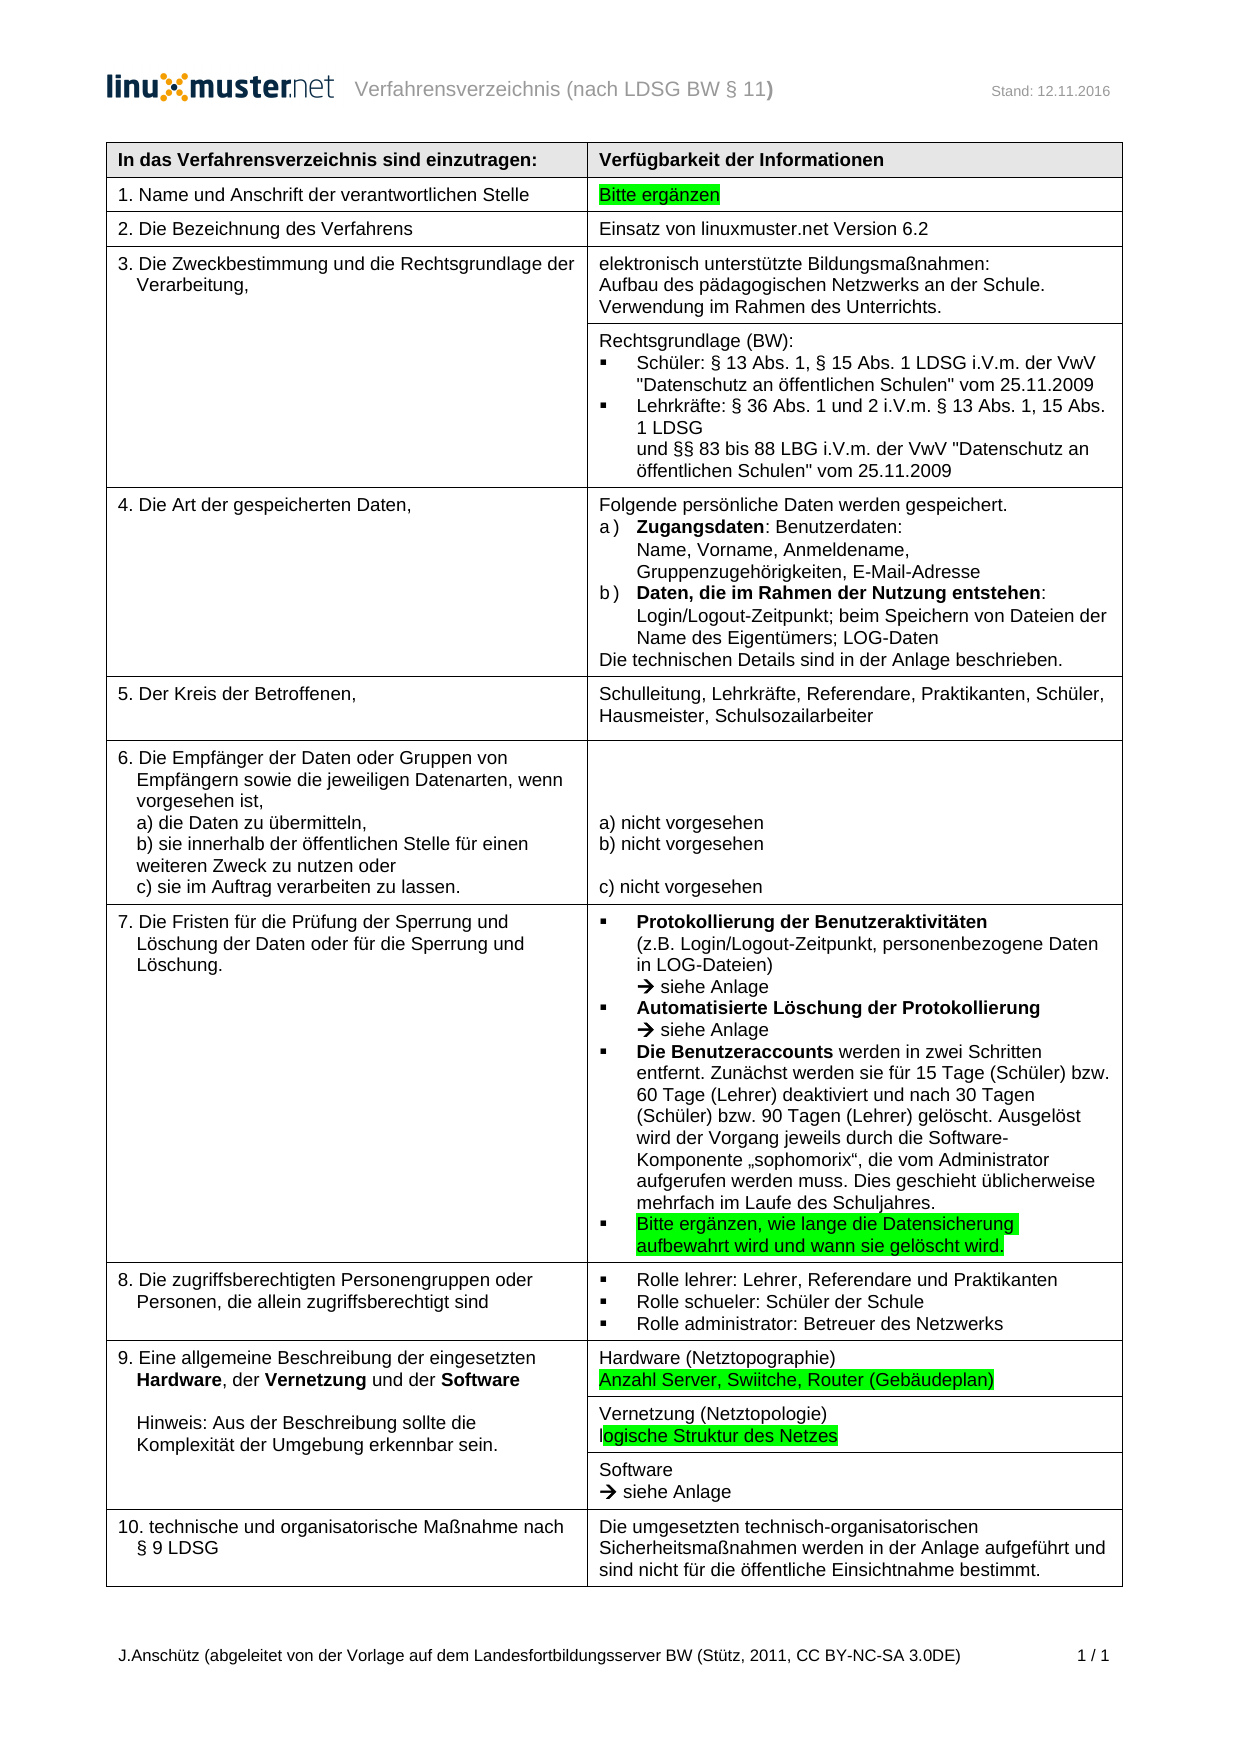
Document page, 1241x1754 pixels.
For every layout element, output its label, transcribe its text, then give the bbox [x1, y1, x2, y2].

table_cell Rolle lehrer: Lehrer, Referendare und Praktikanten Rolle schueler: Schüler der Schule Rolle administrator: Betreuer des Netzwerks [588, 1263, 1122, 1340]
picture [97, 64, 344, 108]
table_cell Einsatz von linuxmuster.net Version 6.2 [588, 212, 1122, 246]
table_cell 7. Die Fristen für die Prüfung der Sperrung und Löschung der Daten oder für die Sperrung und Löschung. [107, 905, 587, 1262]
table_cell Rechtsgrundlage (BW): Schüler: § 13 Abs. 1, § 15 Abs. 1 LDSG i.V.m. der VwV "Datenschutz an öffentlichen Schulen" vom 25.11.2009 Lehrkräfte: § 36 Abs. 1 und 2 i.V.m. § 13 Abs. 1, 15 Abs. 1 LDSG und §§ 83 bis 88 LBG i.V.m. der VwV "Datenschutz an öffentlichen Schulen" vom 25.11.2009 [588, 324, 1122, 487]
table_cell Software  siehe Anlage [588, 1453, 1122, 1508]
table_cell Protokollierung der Benutzeraktivitäten (z.B. Login/Logout-Zeitpunkt, personenbezogene Daten in LOG-Dateien)  siehe Anlage Automatisierte Löschung der Protokollierung  siehe Anlage Die Benutzeraccounts werden in zwei Schritten entfernt. Zunächst werden sie für 15 Tage (Schüler) bzw. 60 Tage (Lehrer) deaktiviert und nach 30 Tagen (Schüler) bzw. 90 Tagen (Lehrer) gelöscht. Ausgelöst wird der Vorgang jeweils durch die Software-Komponente „sophomorix“, die vom Administrator aufgerufen werden muss. Dies geschieht üblicherweise mehrfach im Laufe des Schuljahres. Bitte ergänzen, wie lange die Datensicherung aufbewahrt wird und wann sie gelöscht wird. [588, 905, 1122, 1262]
table_cell Hardware (Netztopographie) Anzahl Server, Swiitche, Router (Gebäudeplan) [588, 1341, 1122, 1396]
table_cell 1. Name und Anschrift der verantwortlichen Stelle [107, 178, 587, 211]
table_cell 10. technische und organisatorische Maßnahme nach § 9 LDSG [107, 1510, 587, 1586]
table_cell Vernetzung (Netztopologie) logische Struktur des Netzes [588, 1397, 1122, 1452]
table_cell Folgende persönliche Daten werden gespeichert. Zugangsdaten: Benutzerdaten: Name, Vorname, Anmeldename, Gruppenzugehörigkeiten, E-Mail-Adresse Daten, die im Rahmen der Nutzung entstehen: Login/Logout-Zeitpunkt; beim Speichern von Dateien der Name des Eigentümers; LOG-Daten Die technischen Details sind in der Anlage beschrieben. [588, 488, 1122, 676]
table_cell Schulleitung, Lehrkräfte, Referendare, Praktikanten, Schüler, Hausmeister, Schulsozailarbeiter [588, 677, 1122, 740]
table_cell 4. Die Art der gespeicherten Daten, [107, 488, 587, 676]
table_cell Die umgesetzten technisch-organisatorischen Sicherheitsmaßnahmen werden in der Anlage aufgeführt und sind nicht für die öffentliche Einsichtnahme bestimmt. [588, 1510, 1122, 1586]
table_header Verfügbarkeit der Informationen [588, 143, 1122, 177]
table_cell 5. Der Kreis der Betroffenen, [107, 677, 587, 740]
table_cell 3. Die Zweckbestimmung und die Rechtsgrundlage der Verarbeitung, [107, 247, 587, 487]
table_cell 9. Eine allgemeine Beschreibung der eingesetzten Hardware, der Vernetzung und der Software Hinweis: Aus der Beschreibung sollte die Komplexität der Umgebung erkennbar sein. [107, 1341, 587, 1508]
table_cell a) nicht vorgesehen b) nicht vorgesehen c) nicht vorgesehen [588, 741, 1122, 904]
table_cell Bitte ergänzen [588, 178, 1122, 211]
table_cell elektronisch unterstützte Bildungsmaßnahmen: Aufbau des pädagogischen Netzwerks an der Schule. Verwendung im Rahmen des Unterrichts. [588, 247, 1122, 323]
table_cell 6. Die Empfänger der Daten oder Gruppen von Empfängern sowie die jeweiligen Datenarten, wenn vorgesehen ist, a) die Daten zu übermitteln, b) sie innerhalb der öffentlichen Stelle für einen weiteren Zweck zu nutzen oder c) sie im Auftrag verarbeiten zu lassen. [107, 741, 587, 904]
table_cell 2. Die Bezeichnung des Verfahrens [107, 212, 587, 246]
table_header In das Verfahrensverzeichnis sind einzutragen: [107, 143, 587, 177]
table_cell 8. Die zugriffsberechtigten Personengruppen oder Personen, die allein zugriffsberechtigt sind [107, 1263, 587, 1340]
